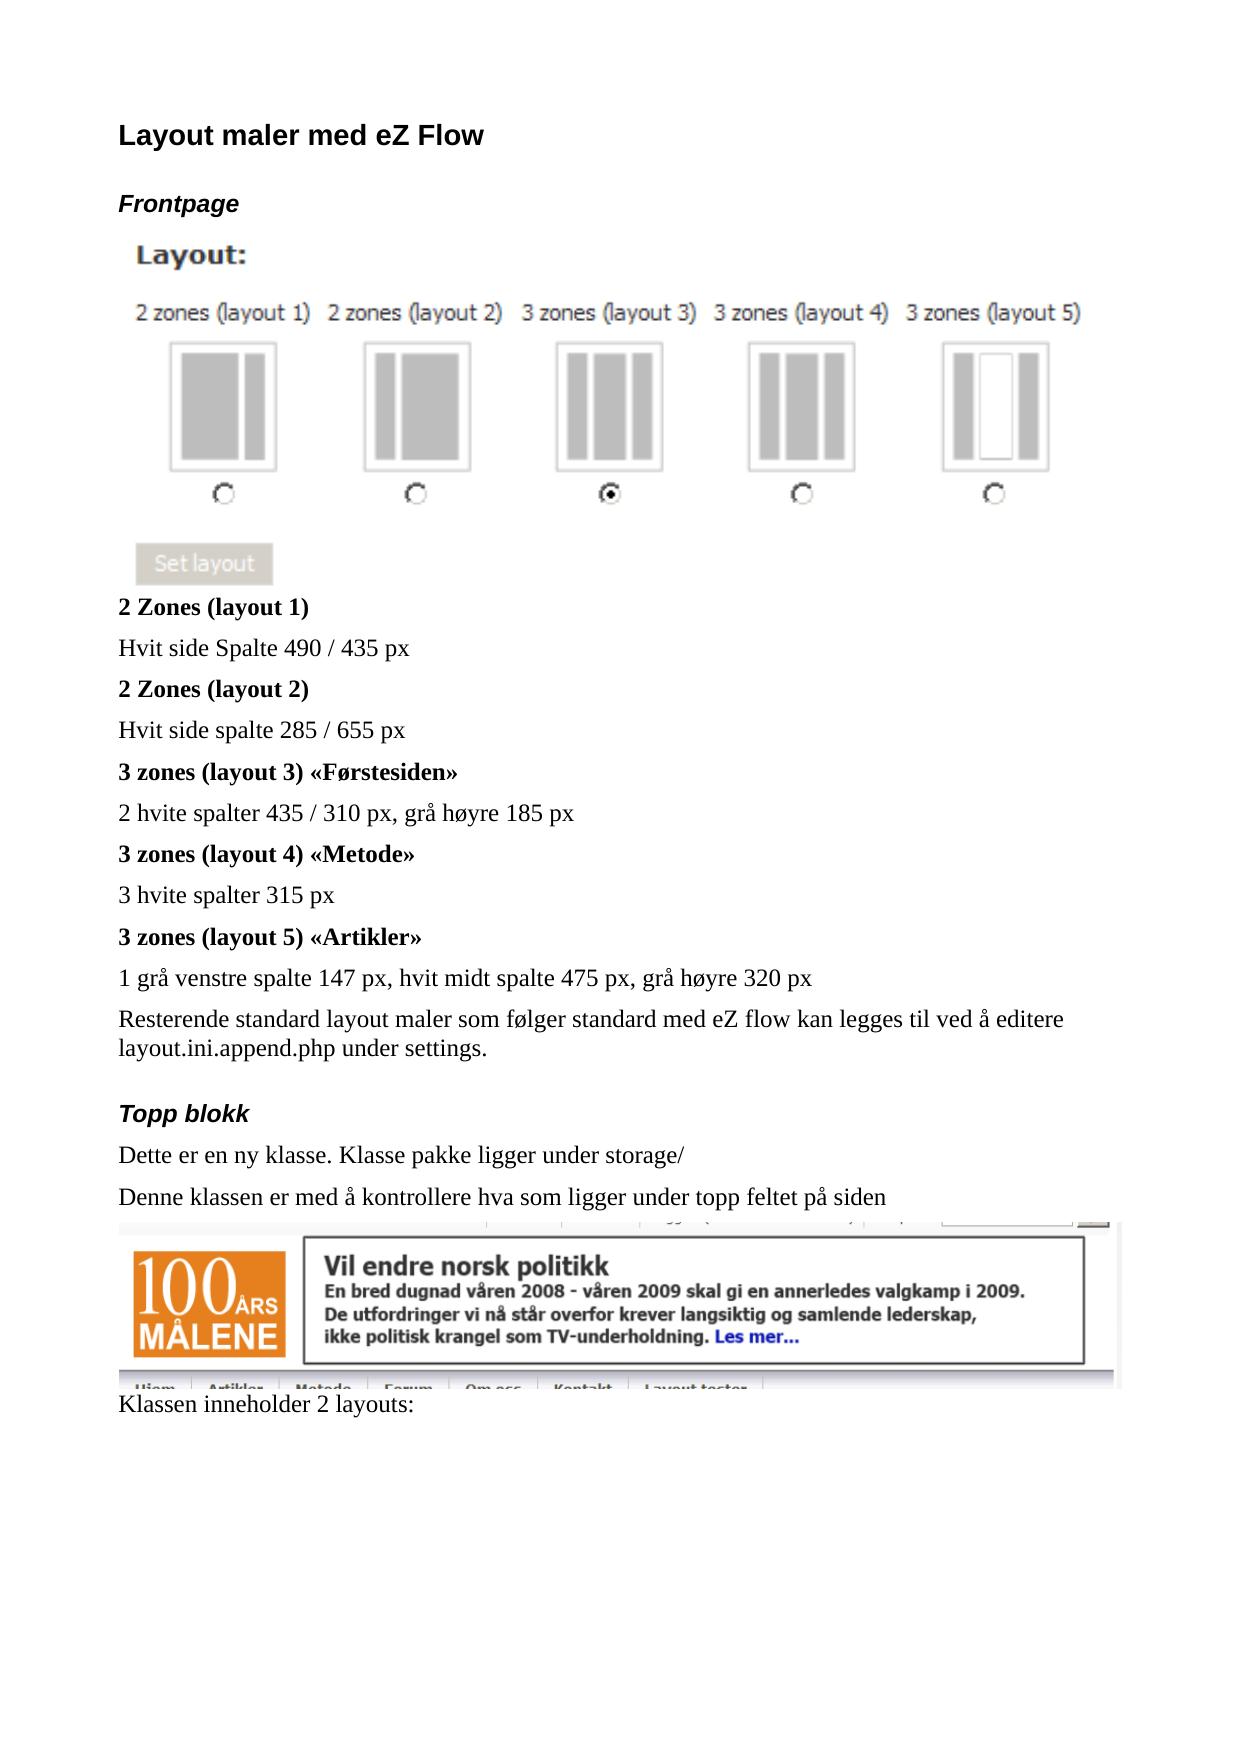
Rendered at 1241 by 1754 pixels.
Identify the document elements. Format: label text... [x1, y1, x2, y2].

text Denne klassen er med å kontrollere hva som ligger under topp feltet på siden [118, 1182, 1122, 1210]
text 1 grå venstre spalte 147 px, hvit midt spalte 475 px, grå høyre 320 px [118, 963, 1122, 992]
text Hvit side Spalte 490 / 435 px [118, 633, 1122, 662]
subtitle Layout maler med eZ Flow [118, 118, 1122, 152]
text 2 hvite spalter 435 / 310 px, grå høyre 185 px [118, 798, 1122, 827]
subtitle Topp blokk [118, 1099, 1122, 1128]
text Hvit side spalte 285 / 655 px [118, 716, 1122, 744]
subtitle Frontpage [118, 189, 1122, 218]
text 2 Zones (layout 1) [118, 592, 1122, 621]
text Dette er en ny klasse. Klasse pakke ligger under storage/ [118, 1140, 1122, 1169]
text Klassen inneholder 2 layouts: [118, 1389, 1122, 1417]
text 3 zones (layout 5) «Artikler» [118, 922, 1122, 951]
text Resterende standard layout maler som følger standard med eZ flow kan legges til ved å editere layout.ini.append.php under settings. [118, 1004, 1122, 1062]
text 3 hvite spalter 315 px [118, 881, 1122, 909]
text 3 zones (layout 3) «Førstesiden» [118, 757, 1122, 786]
text 3 zones (layout 4) «Metode» [118, 839, 1122, 868]
text 2 Zones (layout 2) [118, 674, 1122, 703]
